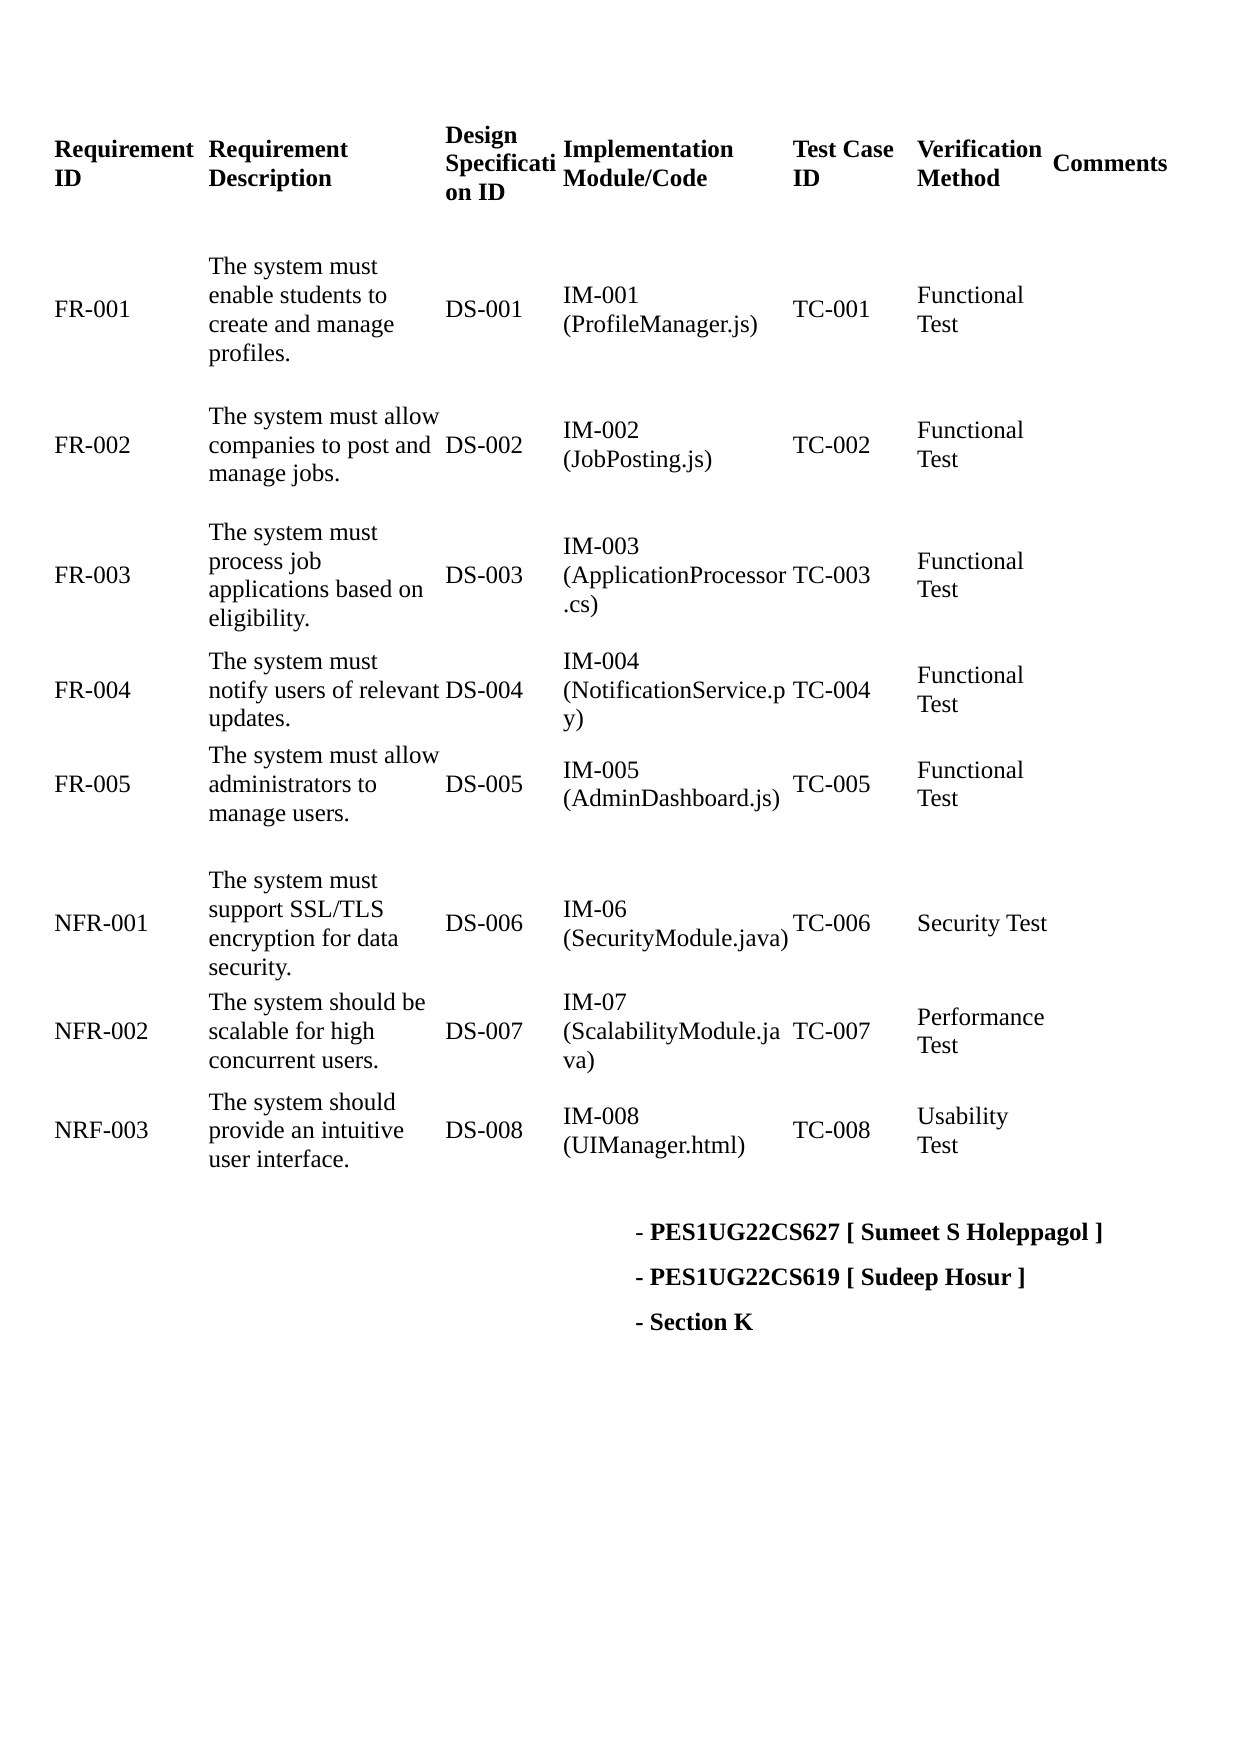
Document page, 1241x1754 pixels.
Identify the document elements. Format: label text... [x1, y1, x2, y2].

table_cell Performance Test [915, 986, 1051, 1075]
table_cell TC-006 [791, 860, 915, 986]
table_cell [247, 208, 252, 239]
table_cell IM-005 (AdminDashboard.js) [561, 739, 791, 828]
table_cell IM-06 (SecurityModule.java) [561, 860, 791, 986]
table_cell Functional Test [915, 239, 1051, 379]
table_cell FR-004 [53, 640, 207, 739]
table_cell [53, 828, 207, 860]
table_cell FR-002 [53, 379, 207, 509]
table_cell The system must process job applications based on eligibility. [207, 510, 444, 639]
table_cell DS-007 [444, 986, 561, 1075]
table_cell [252, 208, 444, 239]
table_cell The system must allow companies to post and manage jobs. [207, 379, 444, 509]
table_cell FR-003 [53, 510, 207, 639]
table_cell [444, 828, 561, 860]
table_cell [53, 208, 247, 239]
table_cell TC-005 [791, 739, 915, 828]
table_cell TC-003 [791, 510, 915, 639]
table_cell IM-008 (UIManager.html) [561, 1075, 791, 1185]
table_cell [1051, 640, 1180, 739]
table_cell [1051, 239, 1180, 379]
table_cell [207, 828, 444, 860]
table_header Design Specification ID [444, 118, 561, 207]
table_cell FR-001 [53, 239, 207, 379]
table_header Implementation Module/Code [561, 118, 791, 207]
table_cell [561, 828, 791, 860]
table_header Test Case ID [791, 118, 915, 207]
table_cell The system must notify users of relevant updates. [207, 640, 444, 739]
table_cell [1051, 739, 1180, 828]
table_cell The system should be scalable for high concurrent users. [207, 986, 444, 1075]
table_cell DS-006 [444, 860, 561, 986]
table_header Requirement ID [53, 118, 207, 207]
table_cell The system must enable students to create and manage profiles. [207, 239, 444, 379]
table_cell TC-004 [791, 640, 915, 739]
table_cell IM-07 (ScalabilityModule.java) [561, 986, 791, 1075]
table_cell IM-003 (ApplicationProcessor.cs) [561, 510, 791, 639]
table_cell [444, 208, 561, 239]
table_cell TC-008 [791, 1075, 915, 1185]
table_cell TC-007 [791, 986, 915, 1075]
table_cell FR-005 [53, 739, 207, 828]
text - PES1UG22CS619 [ Sudeep Hosur ] [118, 1262, 1122, 1291]
table_cell [1051, 828, 1180, 860]
table_cell NFR-001 [53, 860, 207, 986]
table_cell The system must allow administrators to manage users. [207, 739, 444, 828]
table_cell [561, 208, 791, 239]
table_cell [1051, 986, 1180, 1075]
table_header Verification Method [915, 118, 1051, 207]
table_cell TC-001 [791, 239, 915, 379]
table_cell [1051, 208, 1180, 239]
table_cell DS-008 [444, 1075, 561, 1185]
table_cell DS-002 [444, 379, 561, 509]
table_cell The system must support SSL/TLS encryption for data security. [207, 860, 444, 986]
table_cell DS-003 [444, 510, 561, 639]
table_cell [444, 1185, 561, 1217]
table_cell Functional Test [915, 510, 1051, 639]
table_cell The system should provide an intuitive user interface. [207, 1075, 444, 1185]
table_cell [915, 208, 1051, 239]
table_cell NFR-002 [53, 986, 207, 1075]
table_cell Security Test [915, 860, 1051, 986]
table_cell Functional Test [915, 739, 1051, 828]
table_cell [791, 208, 915, 239]
table_cell [1051, 379, 1180, 509]
table_cell [791, 828, 915, 860]
table_cell [53, 1185, 207, 1217]
table_cell [561, 1185, 791, 1217]
table_header Comments [1051, 118, 1180, 207]
table_cell [1051, 860, 1180, 986]
table_cell [915, 1185, 1051, 1217]
table_cell IM-002 (JobPosting.js) [561, 379, 791, 509]
text - PES1UG22CS627 [ Sumeet S Holeppagol ] [561, 1217, 1122, 1245]
table_cell NRF-003 [53, 1075, 207, 1185]
table_cell [1051, 1185, 1180, 1217]
table_cell [207, 1185, 444, 1217]
table_cell DS-004 [444, 640, 561, 739]
table_cell IM-001 (ProfileManager.js) [561, 239, 791, 379]
table_cell Functional Test [915, 640, 1051, 739]
table_cell Usability Test [915, 1075, 1051, 1185]
table_cell TC-002 [791, 379, 915, 509]
table_cell [1051, 510, 1180, 639]
table_cell DS-001 [444, 239, 561, 379]
table_cell IM-004 (NotificationService.py) [561, 640, 791, 739]
table_cell [1051, 1075, 1180, 1185]
table_cell [915, 828, 1051, 860]
table_cell Functional Test [915, 379, 1051, 509]
text - Section K [118, 1307, 1122, 1336]
table_header Requirement Description [207, 118, 444, 207]
table_cell DS-005 [444, 739, 561, 828]
table_cell [791, 1185, 915, 1217]
